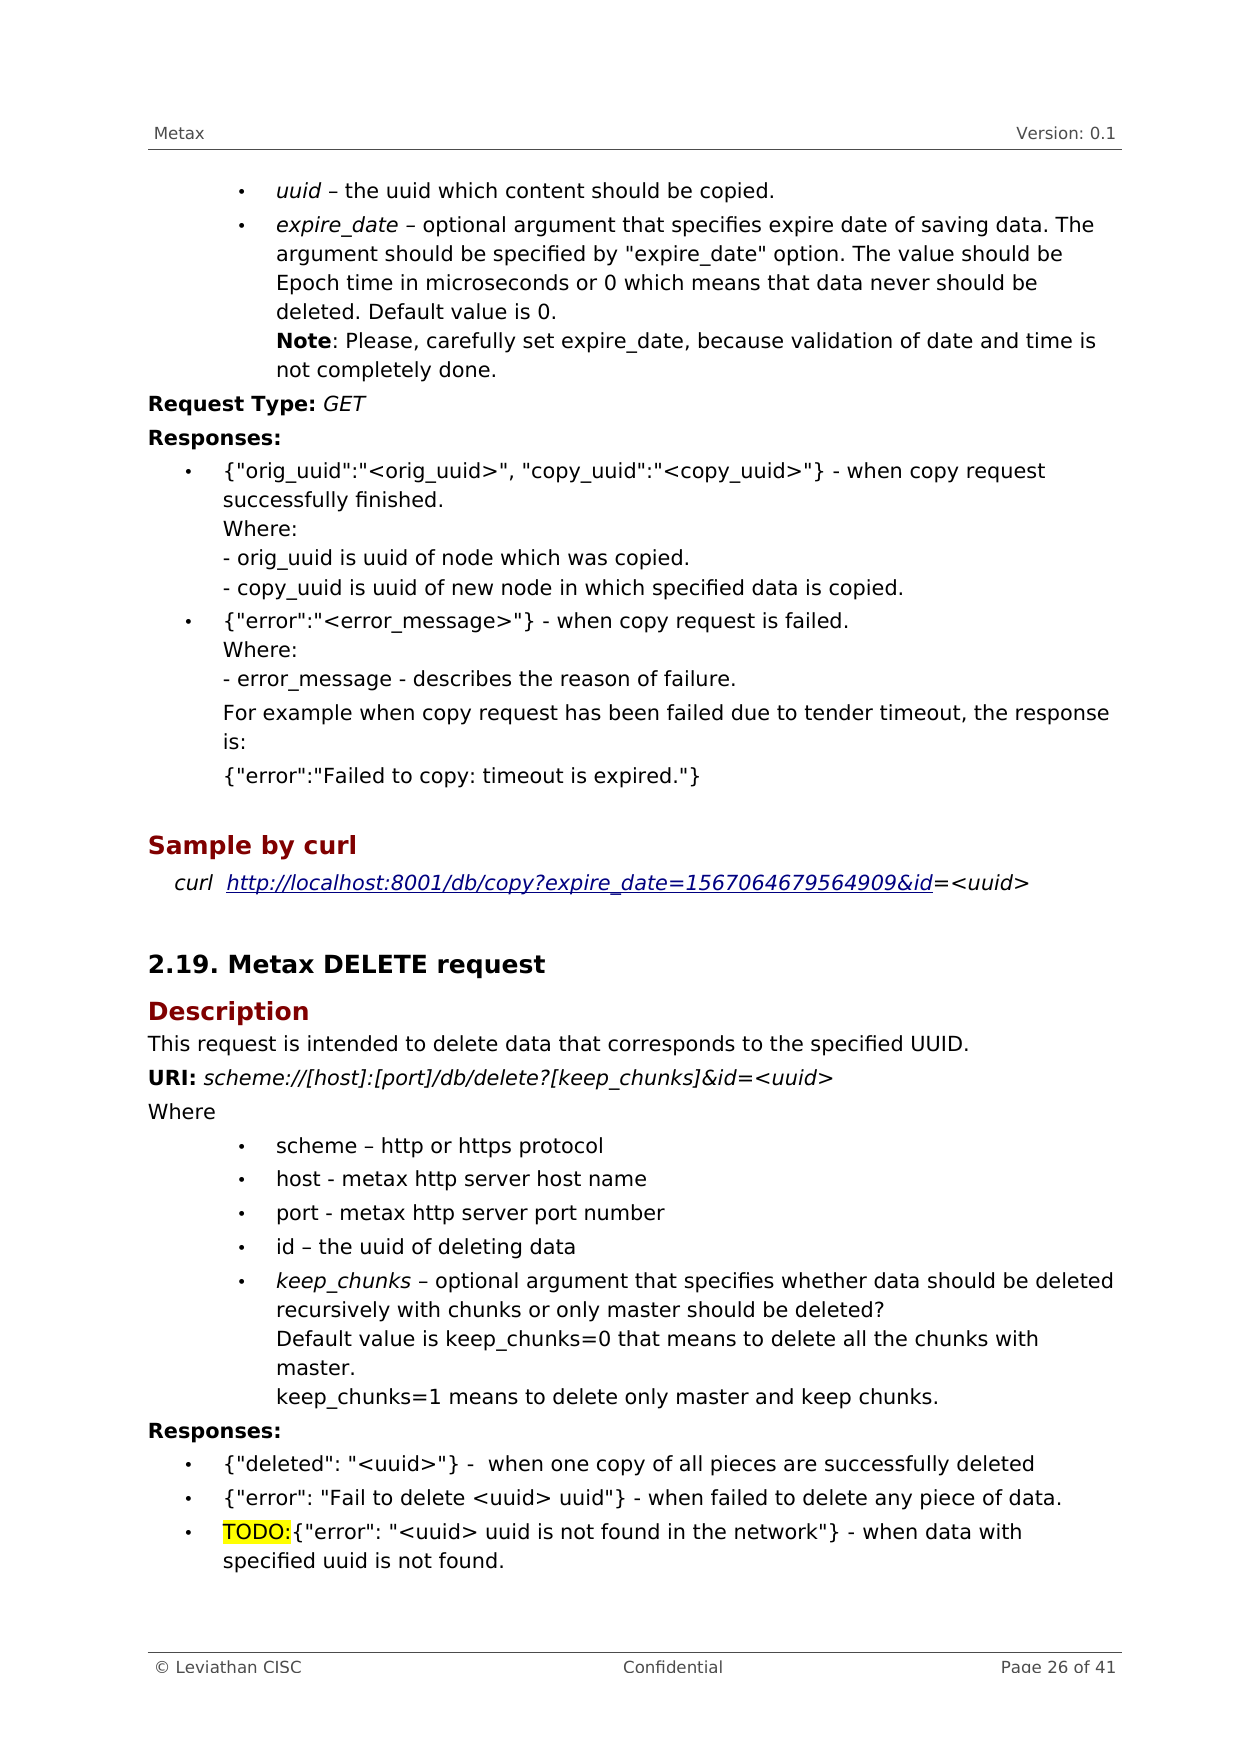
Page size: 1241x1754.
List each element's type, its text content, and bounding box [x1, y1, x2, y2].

list keep_chunks – optional argument that specifies whether data should be deleted recursively with chunks or only master should be deleted? Default value is keep_chunks=0 that means to delete all the chunks with master. keep_chunks=1 means to delete only master and keep chunks. [238, 1269, 1122, 1409]
list {"deleted": "<uuid>"} - when one copy of all pieces are successfully deleted [185, 1452, 1122, 1477]
list TODO:{"error": "<uuid> uuid is not found in the network"} - when data with specified uuid is not found. [185, 1520, 1122, 1573]
list {"orig_uuid":"<orig_uuid>", "copy_uuid":"<copy_uuid>"} - when copy request successfully finished. Where: - orig_uuid is uuid of node which was copied. - copy_uuid is uuid of new node in which specified data is copied. [185, 459, 1122, 600]
list For example when copy request has been failed due to tender timeout, the response is: [185, 701, 1122, 754]
subtitle Description [148, 997, 1122, 1026]
text Where [148, 1100, 1122, 1124]
text Request Type: GET [148, 392, 1122, 416]
text This request is intended to delete data that corresponds to the specified UUID. [148, 1032, 1122, 1057]
text curl http://localhost:8001/db/copy?expire_date=1567064679564909&id=<uuid> [148, 871, 1122, 895]
list scheme – http or https protocol [238, 1134, 1122, 1158]
list id – the uuid of deleting data [238, 1235, 1122, 1259]
subtitle Metax DELETE request [148, 950, 1122, 979]
list port - metax http server port number [238, 1201, 1122, 1225]
text Responses: [148, 426, 1122, 450]
list host - metax http server host name [238, 1167, 1122, 1192]
list {"error":"<error_message>"} - when copy request is failed. Where: - error_message - describes the reason of failure. [185, 609, 1122, 692]
list {"error": "Fail to delete <uuid> uuid"} - when failed to delete any piece of data. [185, 1486, 1122, 1510]
list uuid – the uuid which content should be copied. [238, 179, 1122, 203]
text Sample by curl [148, 831, 1122, 861]
list {"error":"Failed to copy: timeout is expired."} [185, 764, 1122, 788]
list expire_date – optional argument that specifies expire date of saving data. The argument should be specified by "expire_date" option. The value should be Epoch time in microseconds or 0 which means that data never should be deleted. Default value is 0. Note: Please, carefully set expire_date, because validation of date and time is not completely done. [238, 213, 1122, 382]
text Responses: [148, 1419, 1122, 1443]
text URI: scheme://[host]:[port]/db/delete?[keep_chunks]&id=<uuid> [148, 1066, 1122, 1090]
